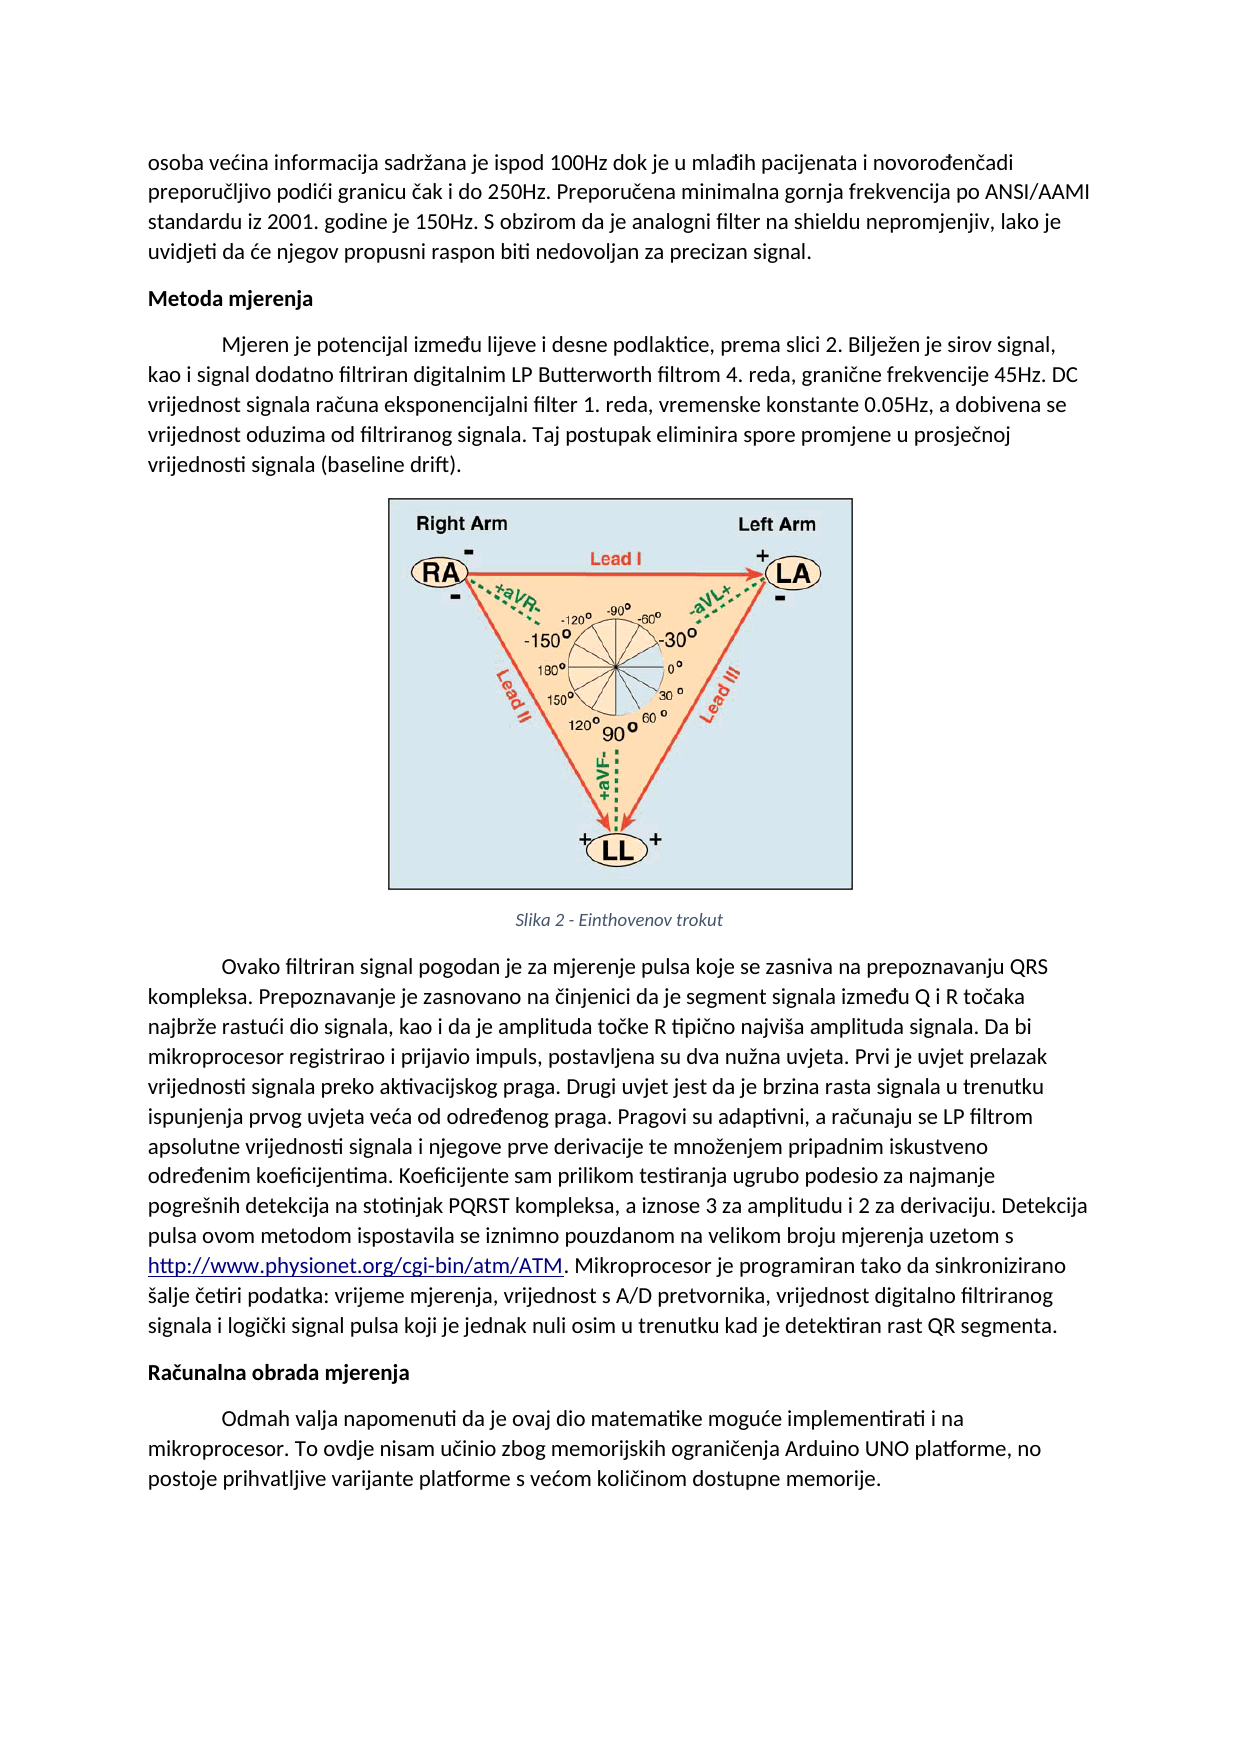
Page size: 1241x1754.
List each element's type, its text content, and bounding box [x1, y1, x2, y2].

text Računalna obrada mjerenja [148, 1358, 1093, 1386]
text osoba većina informacija sadržana je ispod 100Hz dok je u mlađih pacijenata i novorođenčadi preporučljivo podići granicu čak i do 250Hz. Preporučena minimalna gornja frekvencija po ANSI/AAMI standardu iz 2001. godine je 150Hz. S obzirom da je analogni filter na shieldu nepromjenjiv, lako je uvidjeti da će njegov propusni raspon biti nedovoljan za precizan signal. [148, 148, 1093, 265]
text Mjeren je potencijal između lijeve i desne podlaktice, prema slici 2. Bilježen je sirov signal, kao i signal dodatno filtriran digitalnim LP Butterworth filtrom 4. reda, granične frekvencije 45Hz. DC vrijednost signala računa eksponencijalni filter 1. reda, vremenske konstante 0.05Hz, a dobivena se vrijednost oduzima od filtriranog signala. Taj postupak eliminira spore promjene u prosječnoj vrijednosti signala (baseline drift). [148, 330, 1093, 478]
text Metoda mjerenja [148, 284, 1093, 312]
text Odmah valja napomenuti da je ovaj dio matematike moguće implementirati i na mikroprocesor. To ovdje nisam učinio zbog memorijskih ograničenja Arduino UNO platforme, no postoje prihvatljive varijante platforme s većom količinom dostupne memorije. [148, 1404, 1093, 1492]
text Ovako filtriran signal pogodan je za mjerenje pulsa koje se zasniva na prepoznavanju QRS kompleksa. Prepoznavanje je zasnovano na činjenici da je segment signala između Q i R točaka najbrže rastući dio signala, kao i da je amplituda točke R tipično najviša amplituda signala. Da bi mikroprocesor registrirao i prijavio impuls, postavljena su dva nužna uvjeta. Prvi je uvjet prelazak vrijednosti signala preko aktivacijskog praga. Drugi uvjet jest da je brzina rasta signala u trenutku ispunjenja prvog uvjeta veća od određenog praga. Pragovi su adaptivni, a računaju se LP filtrom apsolutne vrijednosti signala i njegove prve derivacije te množenjem pripadnim iskustveno određenim koeficijentima. Koeficijente sam prilikom testiranja ugrubo podesio za najmanje pogrešnih detekcija na stotinjak PQRST kompleksa, a iznose 3 za amplitudu i 2 za derivaciju. Detekcija pulsa ovom metodom ispostavila se iznimno pouzdanom na velikom broju mjerenja uzetom s http://www.physionet.org/cgi-bin/atm/ATM. Mikroprocesor je programiran tako da sinkronizirano šalje četiri podatka: vrijeme mjerenja, vrijednost s A/D pretvornika, vrijednost digitalno filtriranog signala i logički signal pulsa koji je jednak nuli osim u trenutku kad je detektiran rast QR segmenta. [148, 952, 1093, 1339]
text Slika 2 - Einthovenov trokut [148, 909, 1093, 932]
